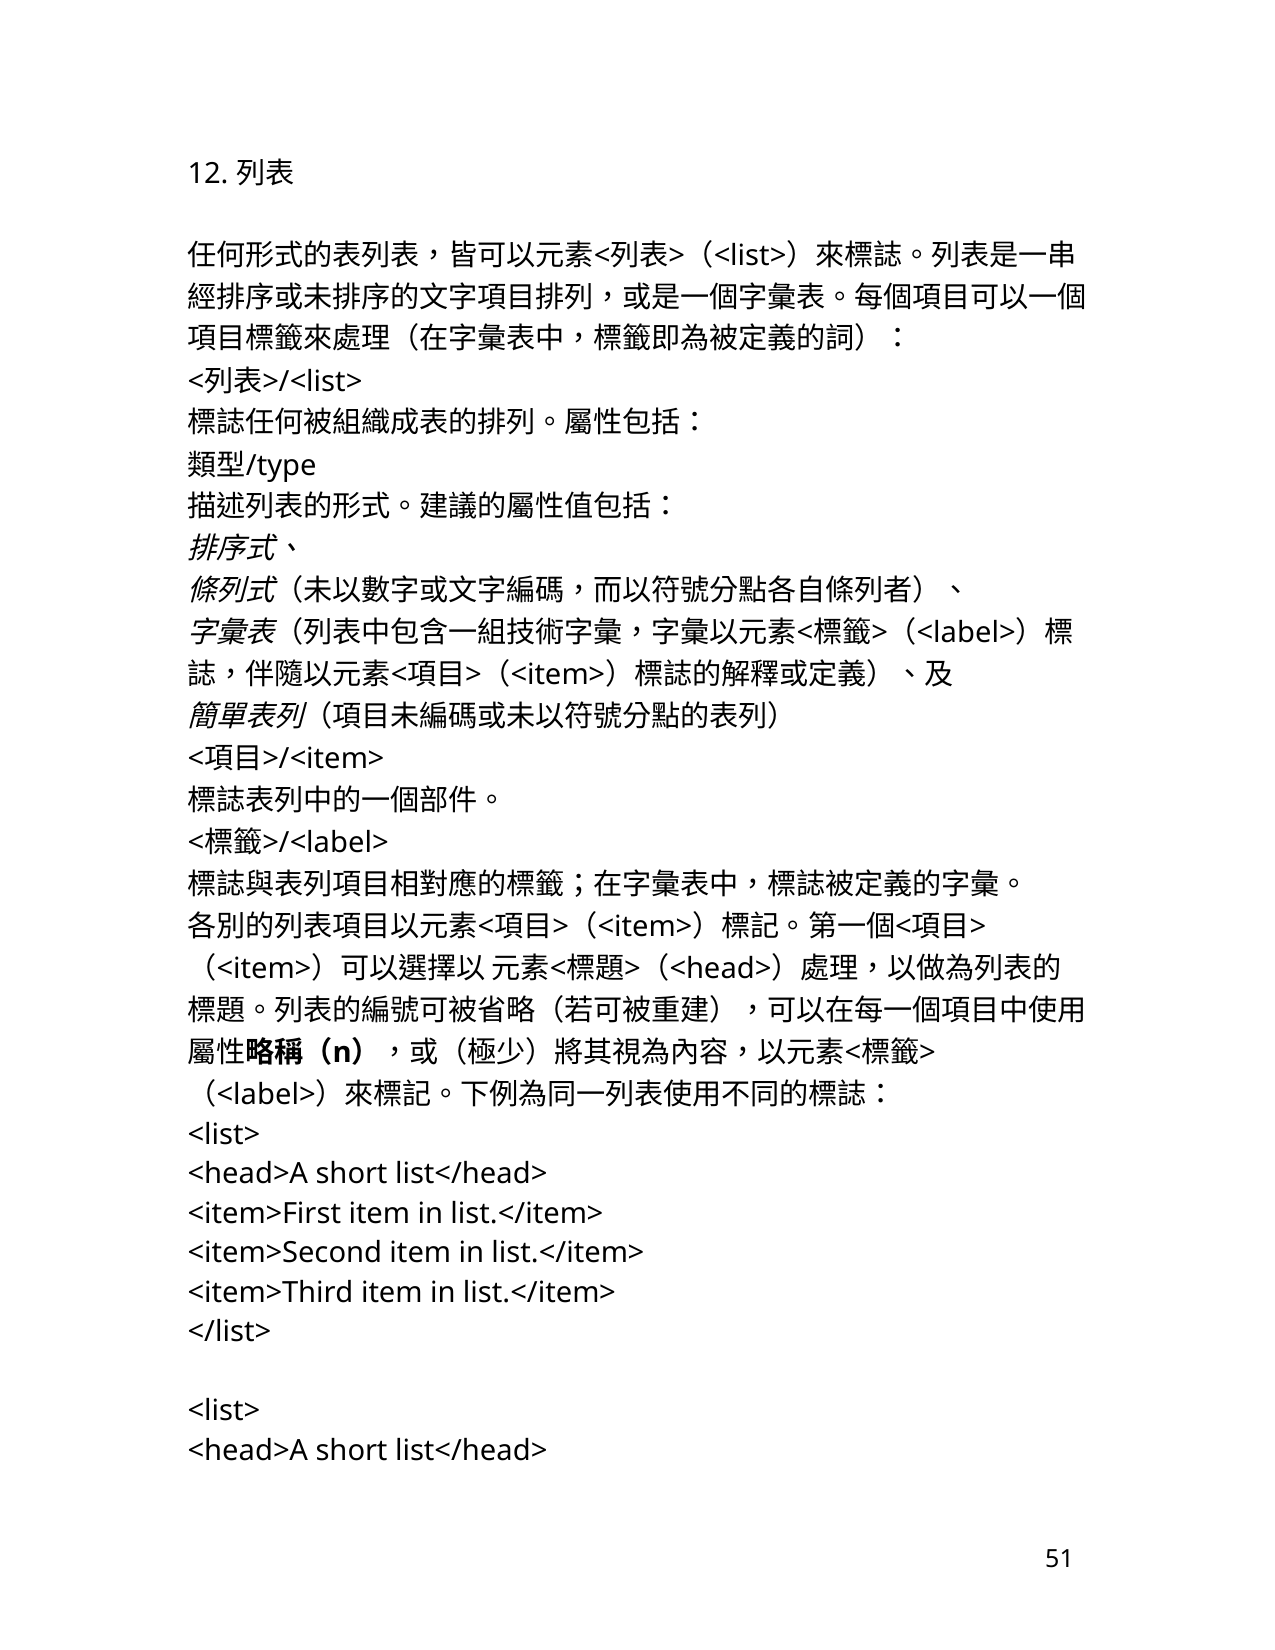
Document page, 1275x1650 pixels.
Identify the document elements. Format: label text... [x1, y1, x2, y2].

text <項目>/<item> [187, 735, 1087, 777]
text <item>Third item in list.</item> [187, 1271, 1087, 1310]
text 標誌與表列項目相對應的標籤；在字彙表中，標誌被定義的字彙。 [187, 861, 1087, 903]
text <head>A short list</head> [187, 1429, 1087, 1468]
text <list> [187, 1389, 1087, 1429]
text 任何形式的表列表，皆可以元素<列表>（<list>）來標誌。列表是一串經排序或未排序的文字項目排列，或是一個字彙表。每個項目可以一個項目標籤來處理（在字彙表中，標籤即為被定義的詞）： [187, 231, 1087, 357]
text <標籤>/<label> [187, 819, 1087, 861]
text 字彙表（列表中包含一組技術字彙，字彙以元素<標籤>（<label>）標誌，伴隨以元素<項目>（<item>）標誌的解釋或定義）、及 [187, 609, 1087, 693]
text 各別的列表項目以元素<項目>（<item>）標記。第一個<項目>（<item>）可以選擇以 元素<標題>（<head>）處理，以做為列表的標題。列表的編號可被省略（若可被重建），可以在每一個項目中使用屬性略稱（n），或（極少）將其視為內容，以元素<標籤>（<label>）來標記。下例為同一列表使用不同的標誌： [187, 903, 1087, 1113]
text </list> [187, 1310, 1087, 1350]
text <item>Second item in list.</item> [187, 1231, 1087, 1271]
text 標誌任何被組織成表的排列。屬性包括： [187, 399, 1087, 441]
text 描述列表的形式。建議的屬性值包括： [187, 483, 1087, 525]
text <list> [187, 1113, 1087, 1152]
text 條列式（未以數字或文字編碼，而以符號分點各自條列者）、 [187, 567, 1087, 609]
text 標誌表列中的一個部件。 [187, 777, 1087, 819]
text 排序式、 [187, 525, 1087, 567]
text 簡單表列（項目未編碼或未以符號分點的表列） [187, 693, 1087, 735]
text <item>First item in list.</item> [187, 1192, 1087, 1231]
text 類型/type [187, 441, 1087, 483]
text <head>A short list</head> [187, 1152, 1087, 1192]
text 12. 列表 [187, 150, 1087, 192]
text <列表>/<list> [187, 357, 1087, 399]
